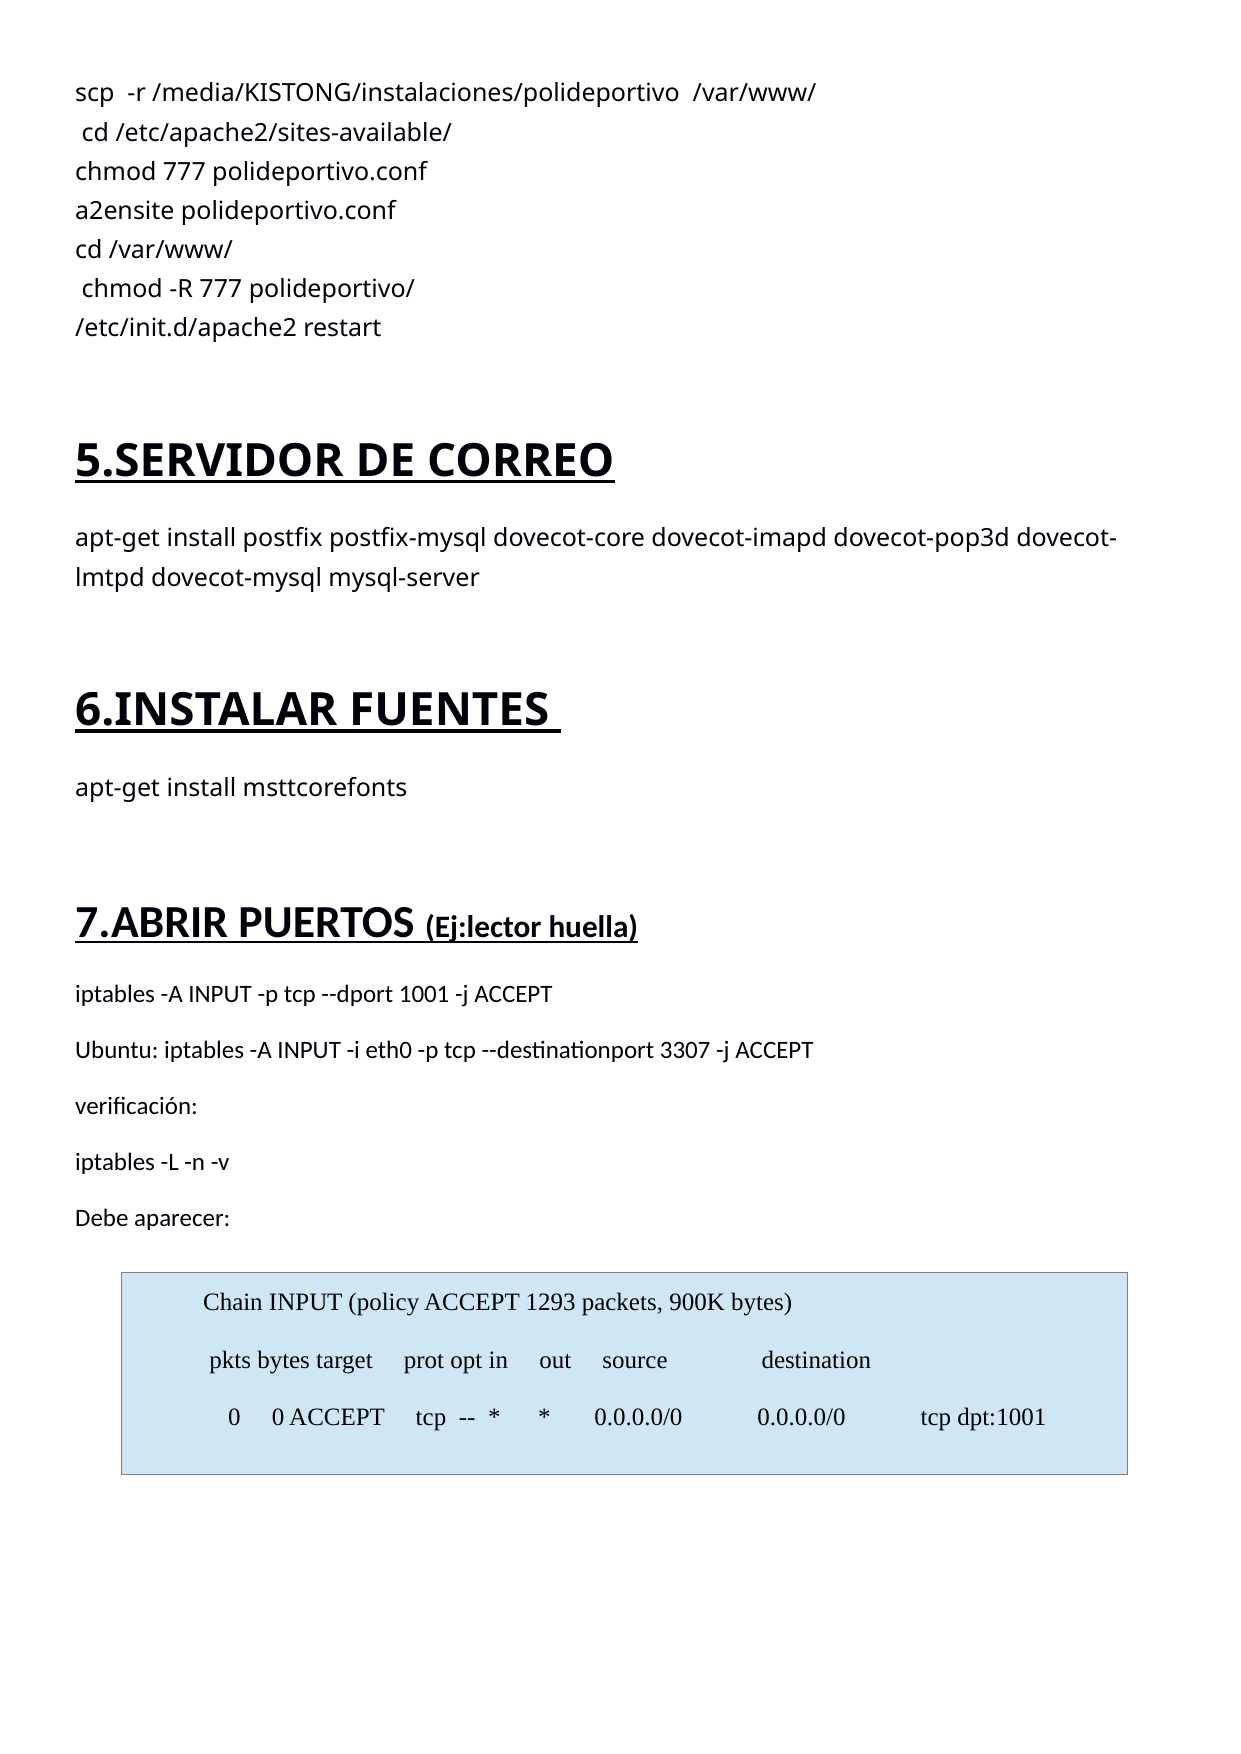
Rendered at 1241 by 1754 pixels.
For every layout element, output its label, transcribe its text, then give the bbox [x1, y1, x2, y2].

text a2ensite polideportivo.conf [75, 192, 1165, 227]
text apt-get install msttcorefonts [75, 769, 1165, 803]
text 7.ABRIR PUERTOS (Ej:lector huella) [75, 893, 1165, 949]
text iptables -L -n -v [75, 1146, 1165, 1177]
text verificación: [75, 1090, 1165, 1121]
text 5.SERVIDOR DE CORREO [75, 427, 1165, 490]
text scp -r /media/KISTONG/instalaciones/polideportivo /var/www/ [75, 75, 1165, 109]
text Ubuntu: iptables -A INPUT -i eth0 -p tcp --destinationport 3307 -j ACCEPT [75, 1034, 1165, 1065]
text apt-get install postfix postfix-mysql dovecot-core dovecot-imapd dovecot-pop3d dovecot-lmtpd dovecot-mysql mysql-server [75, 520, 1165, 593]
text cd /etc/apache2/sites-available/ [75, 114, 1165, 148]
text cd /var/www/ [75, 232, 1165, 266]
text 6.INSTALAR FUENTES [75, 677, 1165, 739]
text Debe aparecer: [75, 1202, 1165, 1232]
text iptables -A INPUT -p tcp --dport 1001 -j ACCEPT [75, 978, 1165, 1009]
text chmod -R 777 polideportivo/ [75, 271, 1165, 305]
text chmod 777 polideportivo.conf [75, 153, 1165, 187]
text /etc/init.d/apache2 restart [75, 310, 1165, 344]
